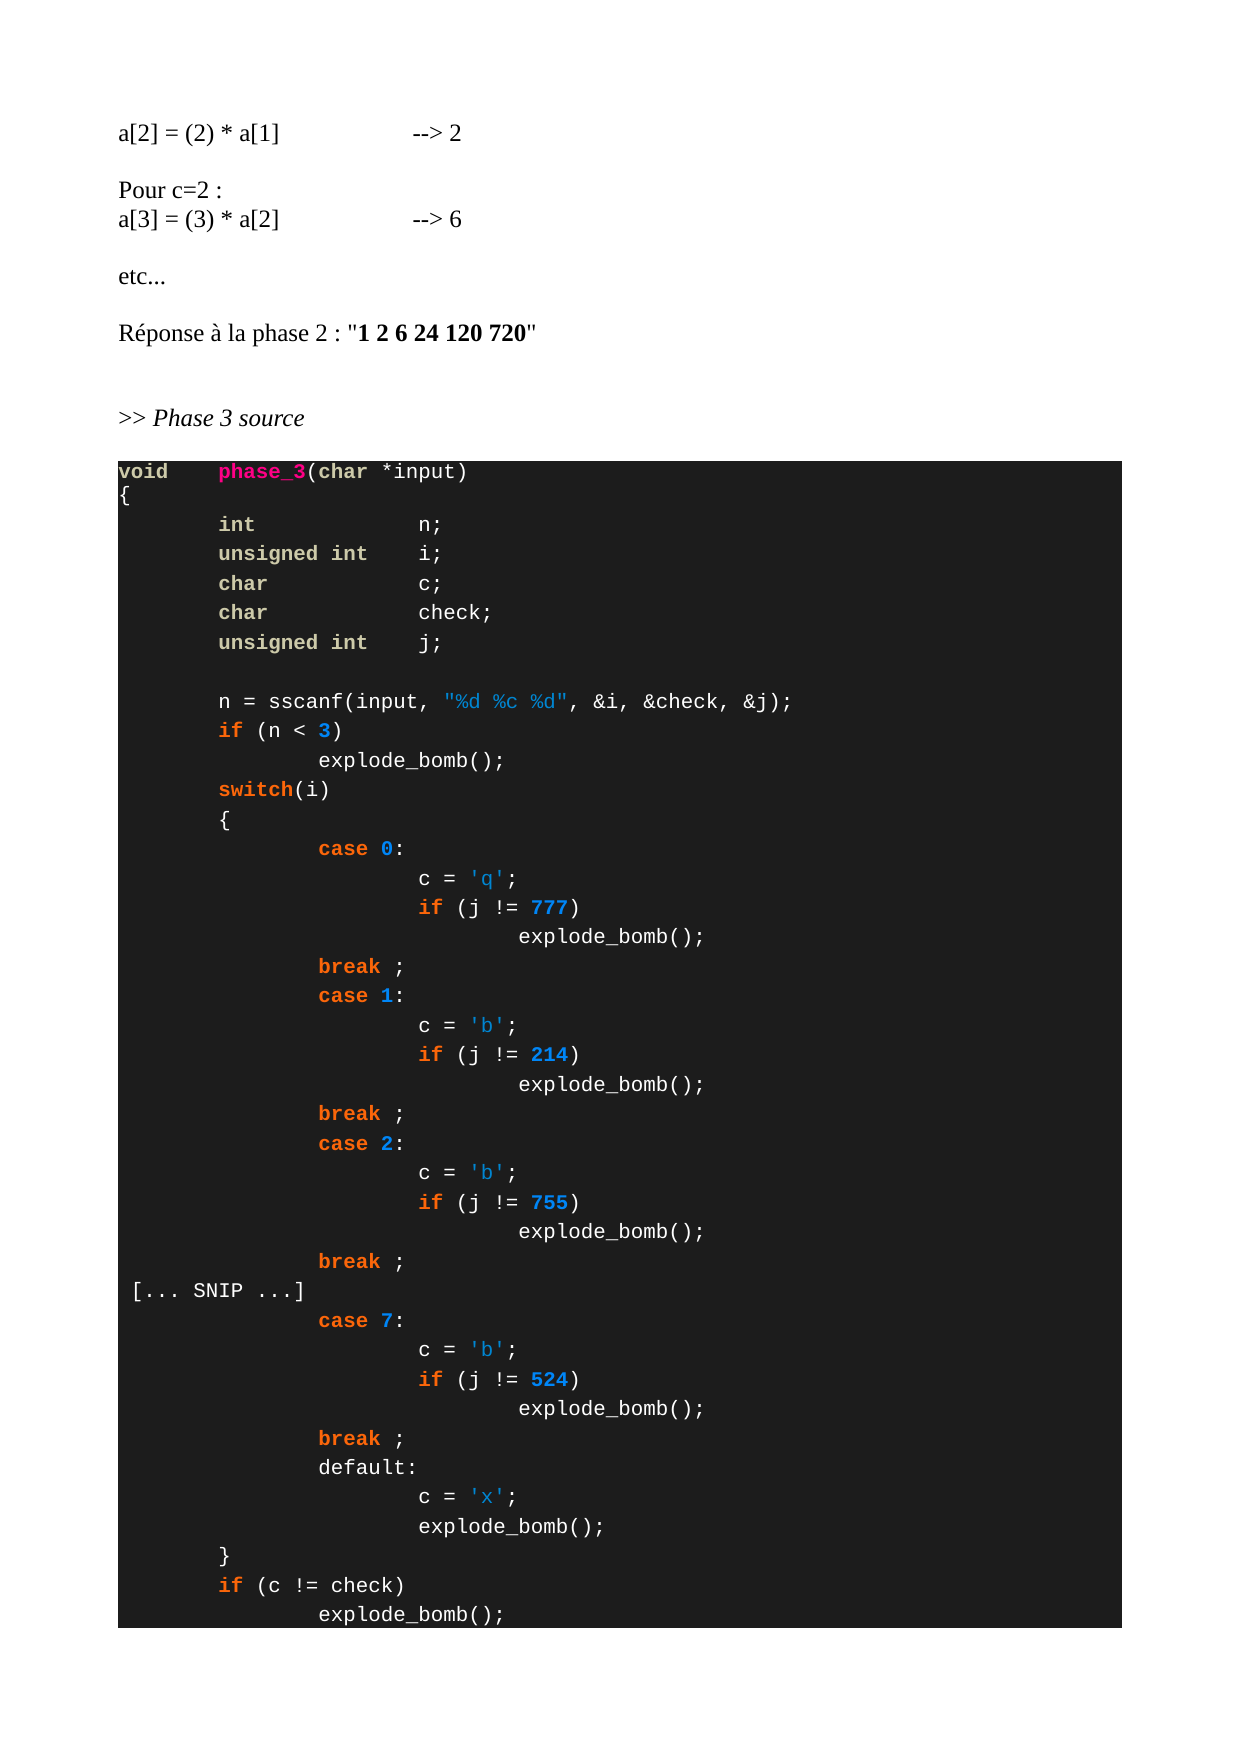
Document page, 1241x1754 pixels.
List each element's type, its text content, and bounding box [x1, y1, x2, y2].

text break ; [118, 1251, 1122, 1274]
text case 0: [118, 838, 1122, 862]
text a[3] = (3) * a[2] --> 6 [118, 204, 1122, 233]
text a[2] = (2) * a[1] --> 2 [118, 118, 1122, 147]
text explode_bomb(); [118, 1604, 1122, 1628]
text char check; [118, 602, 1122, 626]
text unsigned int j; [118, 632, 1122, 655]
text } [118, 1546, 1122, 1569]
text void phase_3(char *input) [118, 461, 1122, 484]
text n = sscanf(input, "%d %c %d", &i, &check, &j); [118, 691, 1122, 714]
text if (n < 3) [118, 720, 1122, 744]
text break ; [118, 1428, 1122, 1451]
text explode_bomb(); [118, 1074, 1122, 1097]
text Pour c=2 : [118, 175, 1122, 204]
text case 7: [118, 1310, 1122, 1333]
text c = 'b'; [118, 1162, 1122, 1186]
text if (c != check) [118, 1575, 1122, 1599]
text c = 'x'; [118, 1487, 1122, 1510]
text switch(i) [118, 779, 1122, 803]
text { [118, 484, 1122, 508]
text c = 'b'; [118, 1015, 1122, 1038]
text int n; [118, 514, 1122, 537]
text case 2: [118, 1133, 1122, 1156]
text break ; [118, 1103, 1122, 1127]
text etc... [118, 261, 1122, 290]
text if (j != 777) [118, 897, 1122, 921]
text { [118, 808, 1122, 832]
text explode_bomb(); [118, 1516, 1122, 1540]
text [... SNIP ...] [118, 1280, 1122, 1304]
text default: [118, 1457, 1122, 1481]
text if (j != 214) [118, 1044, 1122, 1068]
text unsigned int i; [118, 543, 1122, 567]
text explode_bomb(); [118, 926, 1122, 950]
text char c; [118, 573, 1122, 596]
text c = 'q'; [118, 867, 1122, 891]
text >> Phase 3 source [118, 403, 1122, 432]
text explode_bomb(); [118, 1221, 1122, 1245]
text break ; [118, 956, 1122, 979]
text explode_bomb(); [118, 749, 1122, 773]
text Réponse à la phase 2 : "1 2 6 24 120 720" [118, 318, 1122, 347]
text if (j != 755) [118, 1192, 1122, 1215]
text c = 'b'; [118, 1339, 1122, 1363]
text explode_bomb(); [118, 1398, 1122, 1422]
text case 1: [118, 985, 1122, 1009]
text if (j != 524) [118, 1369, 1122, 1392]
